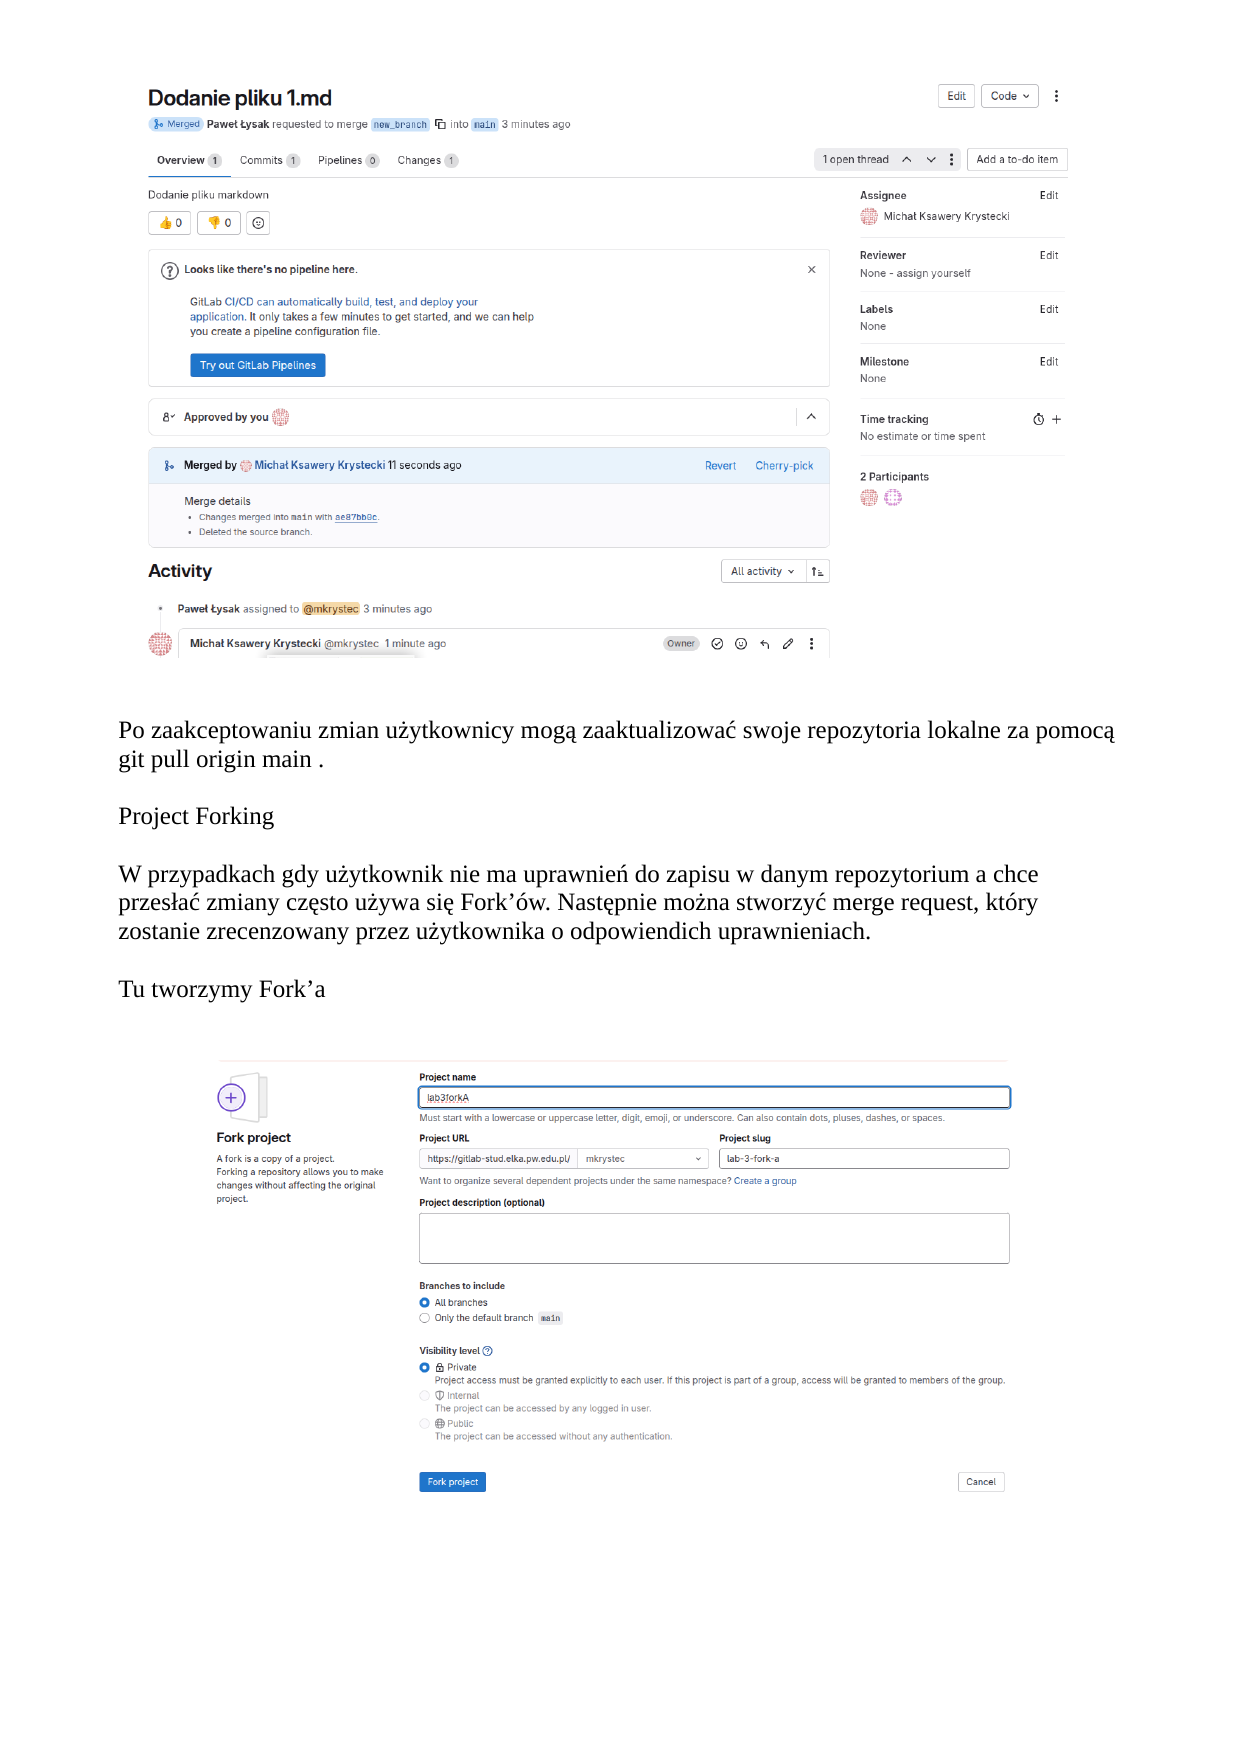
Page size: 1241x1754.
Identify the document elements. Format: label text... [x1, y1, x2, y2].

picture [107, 76, 1112, 658]
text [118, 1541, 1122, 1598]
text Po zaakceptowaniu zmian użytkownicy mogą zaaktualizować swoje repozytoria lokalne za pomocą git pull origin main . [118, 686, 1122, 772]
picture [118, 1060, 1123, 1541]
text W przypadkach gdy użytkownik nie ma uprawnień do zapisu w danym repozytorium a chce przesłać zmiany często używa się Fork’ów. Następnie można stworzyć merge request, który zostanie zrecenzowany przez użytkownika o odpowiendich uprawnieniach. [118, 859, 1122, 945]
text Project Forking [118, 801, 1122, 830]
text Tu tworzymy Fork’a [118, 974, 1122, 1002]
